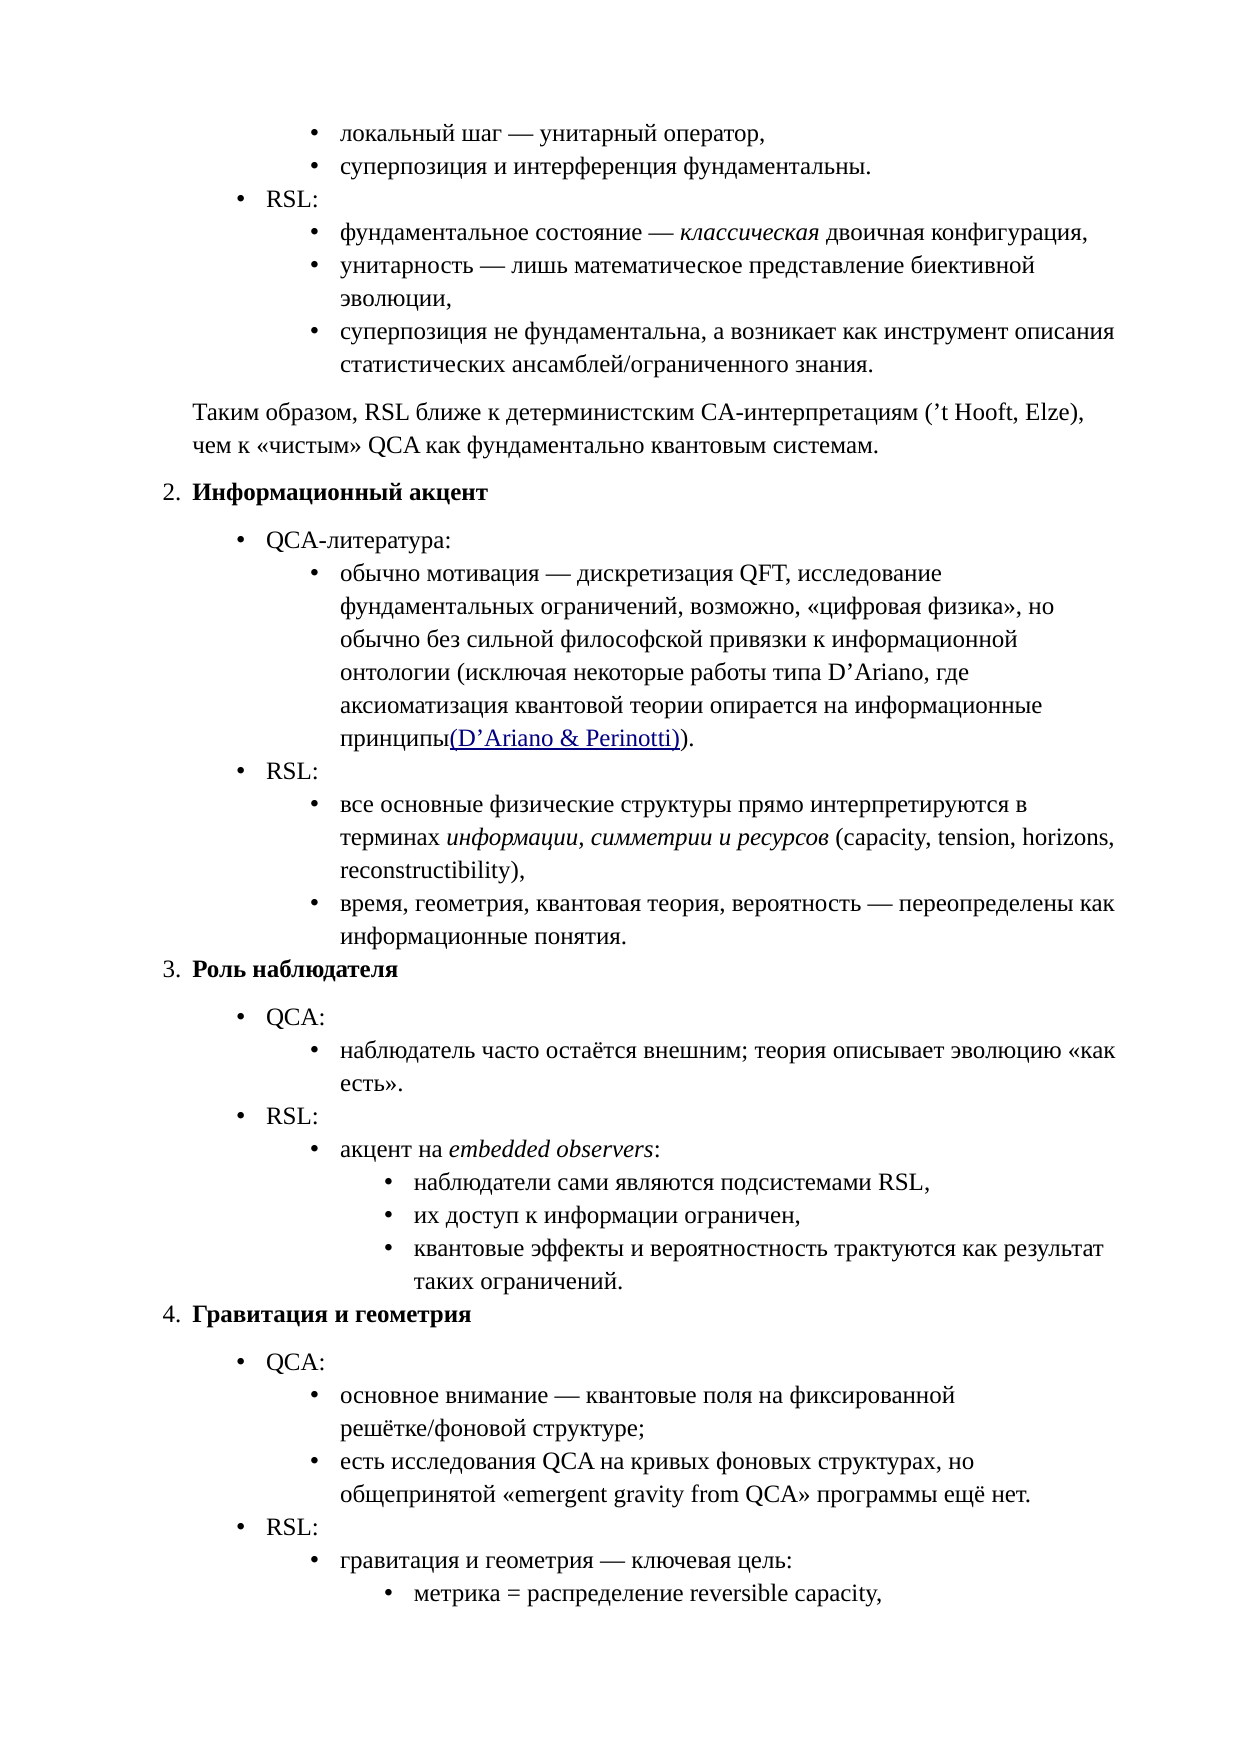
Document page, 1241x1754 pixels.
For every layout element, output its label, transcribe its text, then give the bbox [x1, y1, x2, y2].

list квантовые эффекты и вероятностность трактуются как результат таких ограничений. [384, 1233, 1122, 1295]
list RSL: [236, 756, 1122, 785]
list гравитация и геометрия — ключевая цель: [310, 1545, 1122, 1574]
list фундаментальное состояние — классическая двоичная конфигурация, [310, 217, 1122, 246]
list локальный шаг — унитарный оператор, [310, 118, 1122, 147]
list метрика = распределение reversible capacity, [384, 1578, 1122, 1607]
list Информационный акцент [162, 477, 1122, 506]
list RSL: [236, 1512, 1122, 1541]
list RSL: [236, 1101, 1122, 1130]
list есть исследования QCA на кривых фоновых структурах, но общепринятой «emergent gravity from QCA» программы ещё нет. [310, 1446, 1122, 1508]
list Таким образом, RSL ближе к детерминистским CA-интерпретациям (’t Hooft, Elze), чем к «чистым» QCA как фундаментально квантовым системам. [162, 397, 1122, 459]
list RSL: [236, 184, 1122, 213]
list суперпозиция не фундаментальна, а возникает как инструмент описания статистических ансамблей/ограниченного знания. [310, 316, 1122, 378]
list суперпозиция и интерференция фундаментальны. [310, 151, 1122, 180]
list наблюдатели сами являются подсистемами RSL, [384, 1167, 1122, 1196]
list QCA: [236, 1347, 1122, 1376]
list QCA: [236, 1002, 1122, 1031]
list время, геометрия, квантовая теория, вероятность — переопределены как информационные понятия. [310, 888, 1122, 950]
list наблюдатель часто остаётся внешним; теория описывает эволюцию «как есть». [310, 1035, 1122, 1097]
list их доступ к информации ограничен, [384, 1200, 1122, 1229]
list унитарность — лишь математическое представление биективной эволюции, [310, 250, 1122, 312]
list все основные физические структуры прямо интерпретируются в терминах информации, симметрии и ресурсов (capacity, tension, horizons, reconstructibility), [310, 789, 1122, 884]
list Гравитация и геометрия [162, 1299, 1122, 1328]
list Роль наблюдателя [162, 954, 1122, 983]
list основное внимание — квантовые поля на фиксированной решётке/фоновой структуре; [310, 1380, 1122, 1442]
list QCA-литература: [236, 525, 1122, 554]
list акцент на embedded observers: [310, 1134, 1122, 1163]
list обычно мотивация — дискретизация QFT, исследование фундаментальных ограничений, возможно, «цифровая физика», но обычно без сильной философской привязки к информационной онтологии (исключая некоторые работы типа D’Ariano, где аксиоматизация квантовой теории опирается на информационные принципы(D’Ariano & Perinotti)). [310, 558, 1122, 752]
